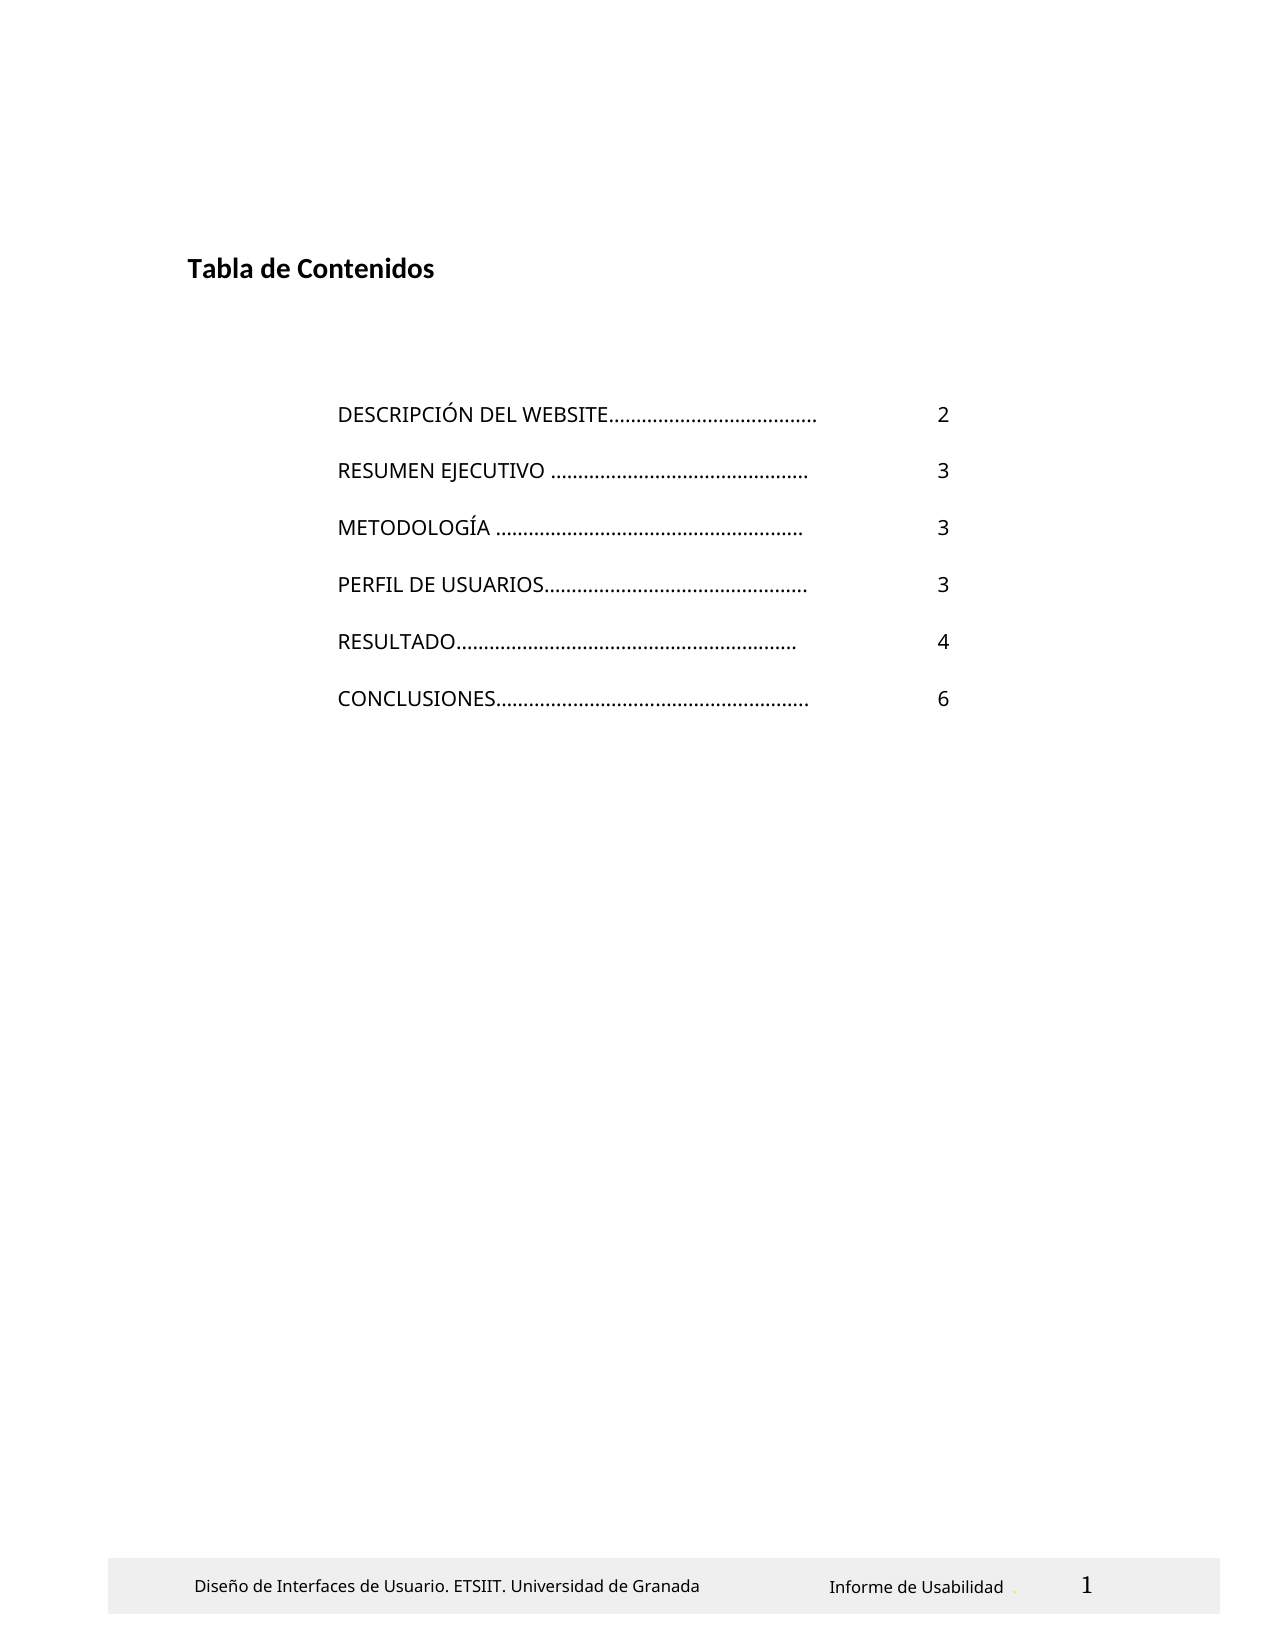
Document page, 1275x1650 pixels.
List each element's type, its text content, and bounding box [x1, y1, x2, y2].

text RESULTADO…………………………….…………………..….. 4 [337, 627, 1125, 656]
text RESUMEN EJECUTIVO ……………………………………….. 3 [337, 457, 1125, 485]
text Tabla de Contenidos [187, 250, 1125, 286]
text CONCLUSIONES…………..…………………………..……….. 6 [337, 684, 1125, 713]
text METODOLOGÍA …………………………………………..…... 3 [337, 513, 1125, 542]
text PERFIL DE USUARIOS………………………………………... 3 [337, 570, 1125, 599]
text DESCRIPCIÓN DEL WEBSITE……………………………….. 2 [337, 400, 1125, 428]
